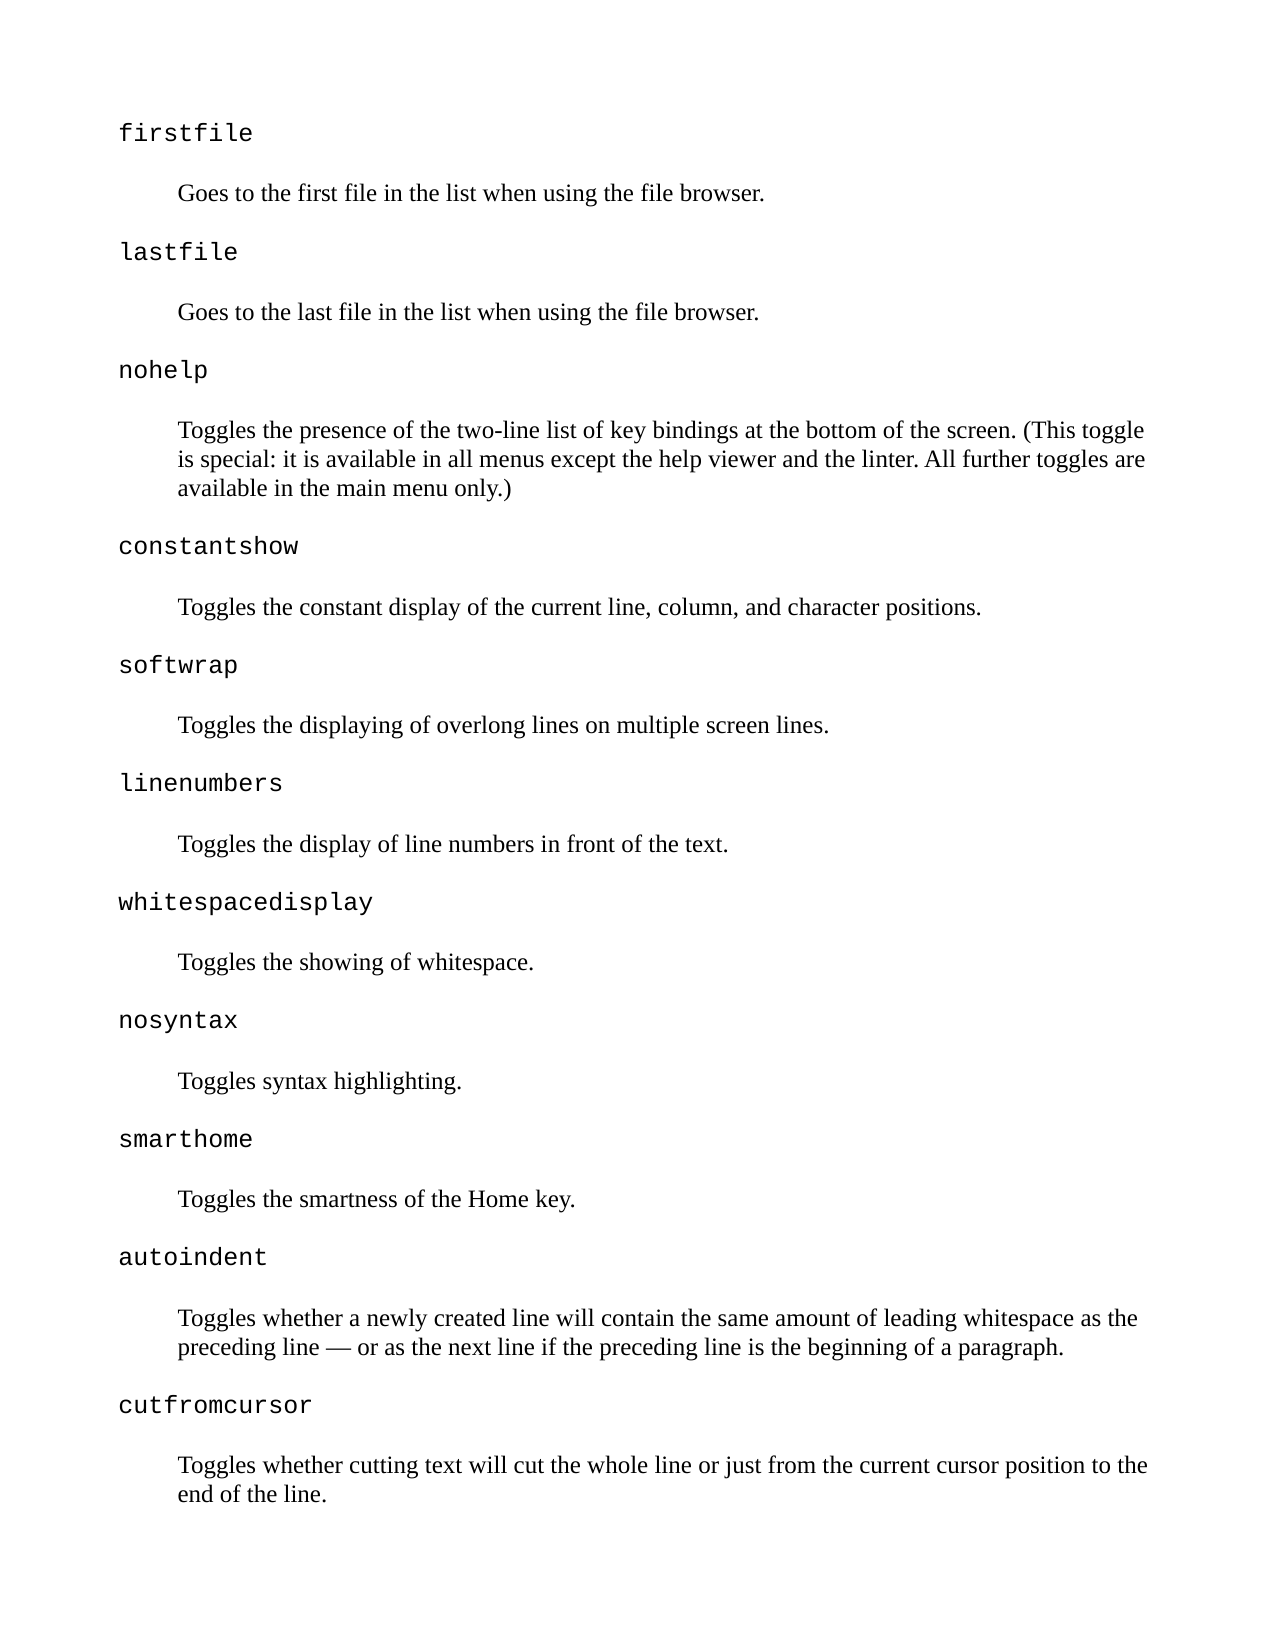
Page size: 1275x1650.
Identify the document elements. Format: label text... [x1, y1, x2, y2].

list Toggles whether a newly created line will contain the same amount of leading whitespace as the preceding line — or as the next line if the preceding line is the beginning of a paragraph. [177, 1303, 1157, 1360]
list Toggles the displaying of overlong lines on multiple screen lines. [177, 710, 1157, 739]
list Toggles whether cutting text will cut the whole line or just from the current cursor position to the end of the line. [177, 1450, 1157, 1508]
subtitle autoindent [118, 1242, 1157, 1273]
list Toggles the display of line numbers in front of the text. [177, 829, 1157, 857]
list Goes to the first file in the list when using the file browser. [177, 178, 1157, 207]
subtitle whitespacedisplay [118, 887, 1157, 918]
subtitle constantshow [118, 531, 1157, 562]
subtitle cutfromcursor [118, 1390, 1157, 1421]
subtitle lastfile [118, 237, 1157, 267]
subtitle firstfile [118, 118, 1157, 149]
list Toggles the smartness of the Home key. [177, 1184, 1157, 1213]
list Goes to the last file in the list when using the file browser. [177, 297, 1157, 326]
subtitle nosyntax [118, 1005, 1157, 1036]
list Toggles the showing of whitespace. [177, 947, 1157, 976]
subtitle smarthome [118, 1124, 1157, 1155]
subtitle softwrap [118, 650, 1157, 681]
list Toggles syntax highlighting. [177, 1066, 1157, 1094]
list Toggles the presence of the two-line list of key bindings at the bottom of the screen. (This toggle is special: it is available in all menus except the help viewer and the linter. All further toggles are available in the main menu only.) [177, 416, 1157, 502]
subtitle linenumbers [118, 768, 1157, 799]
list Toggles the constant display of the current line, column, and character positions. [177, 592, 1157, 620]
subtitle nohelp [118, 355, 1157, 386]
